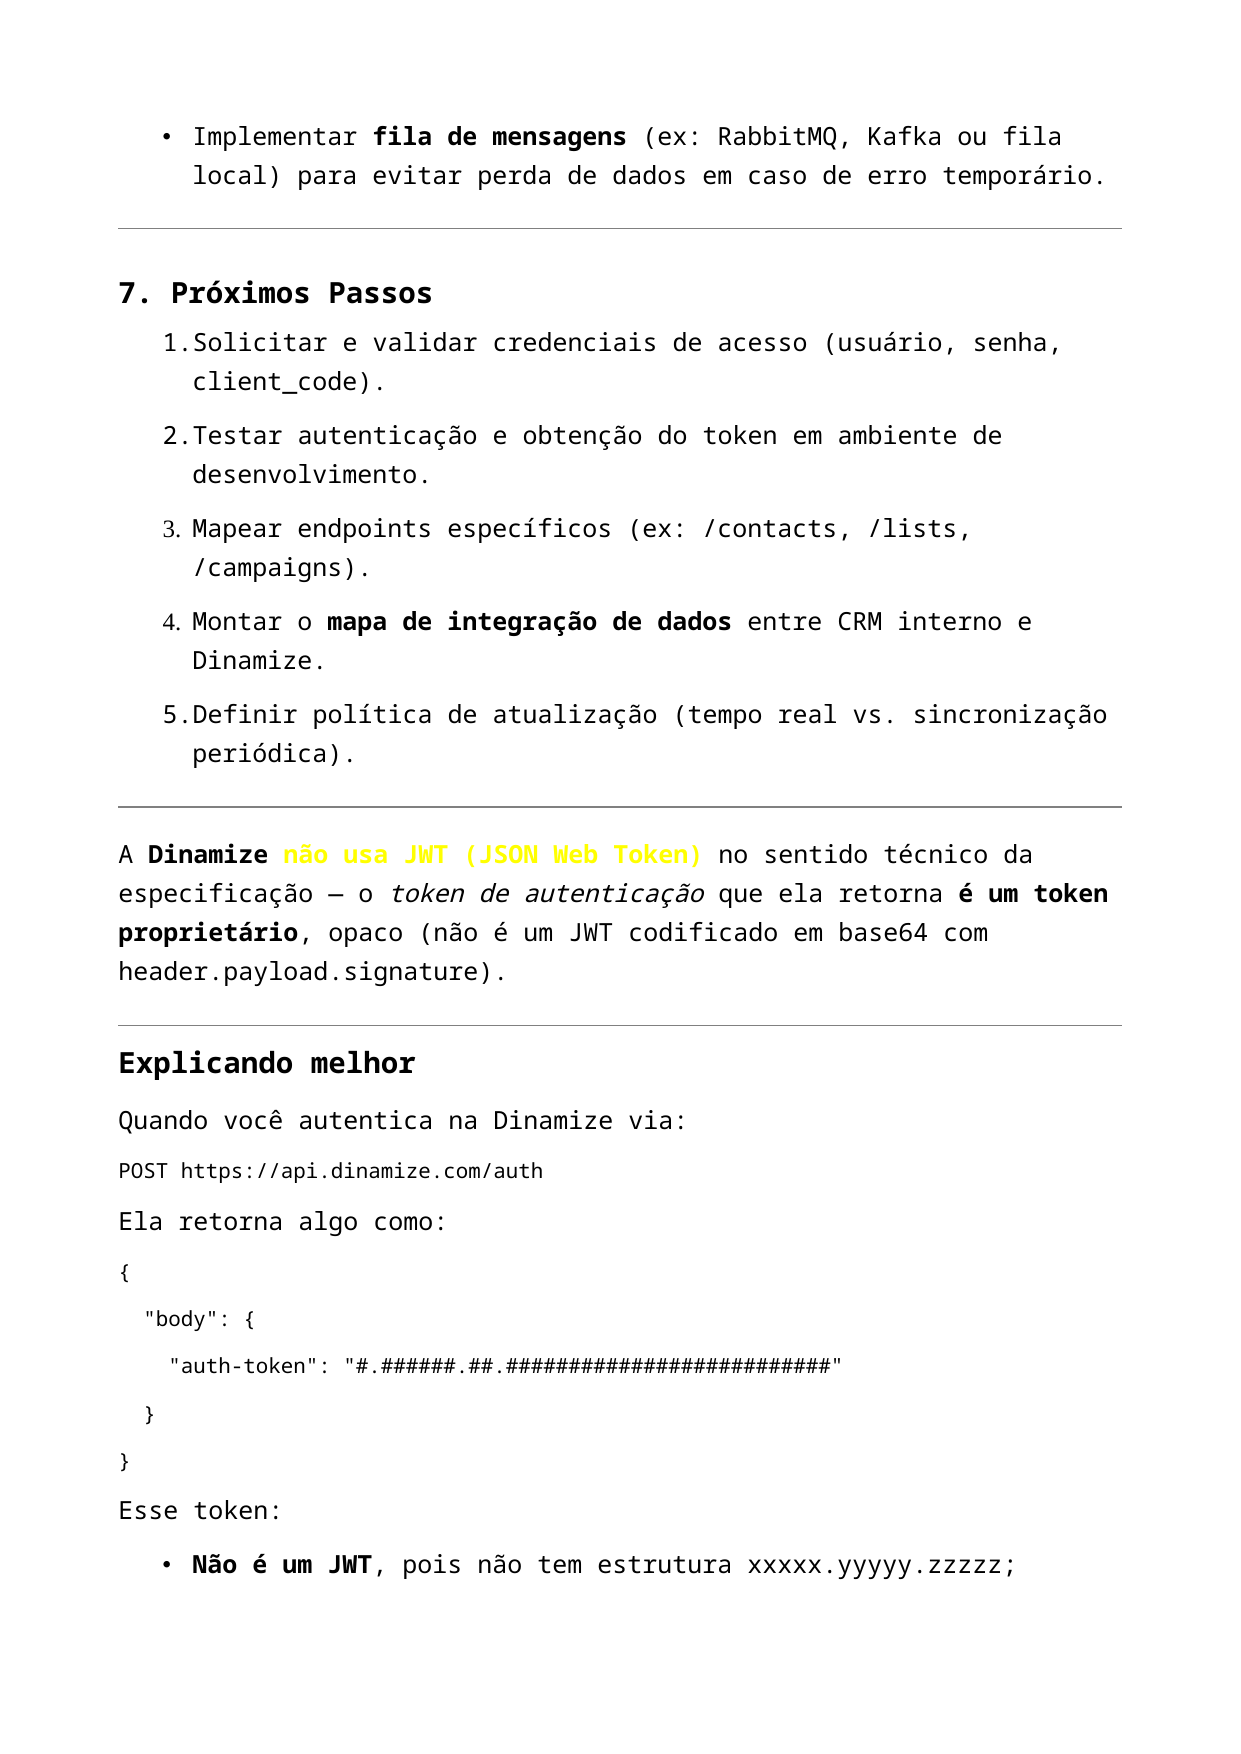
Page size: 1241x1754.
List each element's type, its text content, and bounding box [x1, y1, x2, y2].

text } [118, 1399, 1122, 1427]
list Testar autenticação e obtenção do token em ambiente de desenvolvimento. [162, 418, 1122, 491]
text } [118, 1446, 1122, 1474]
list Montar o mapa de integração de dados entre CRM interno e Dinamize. [162, 603, 1122, 677]
subtitle Explicando melhor [118, 1042, 1122, 1082]
text POST https://api.dinamize.com/auth [118, 1156, 1122, 1184]
text A Dinamize não usa JWT (JSON Web Token) no sentido técnico da especificação — o token de autenticação que ela retorna é um token proprietário, opaco (não é um JWT codificado em base64 com header.payload.signature). [118, 836, 1122, 988]
list Não é um JWT, pois não tem estrutura xxxxx.yyyyy.zzzzz; [162, 1547, 1122, 1581]
text "body": { [118, 1304, 1122, 1333]
text Quando você autentica na Dinamize via: [118, 1102, 1122, 1136]
text Esse token: [118, 1493, 1122, 1527]
subtitle 7. Próximos Passos [118, 273, 1122, 312]
text "auth-token": "#.######.##.##########################" [118, 1351, 1122, 1380]
list Implementar fila de mensagens (ex: RabbitMQ, Kafka ou fila local) para evitar perda de dados em caso de erro temporário. [162, 118, 1122, 191]
text Ela retorna algo como: [118, 1203, 1122, 1237]
text { [118, 1257, 1122, 1286]
list Definir política de atualização (tempo real vs. sincronização periódica). [162, 696, 1122, 770]
list Solicitar e validar credenciais de acesso (usuário, senha, client_code). [162, 325, 1122, 398]
list Mapear endpoints específicos (ex: /contacts, /lists, /campaigns). [162, 511, 1122, 584]
